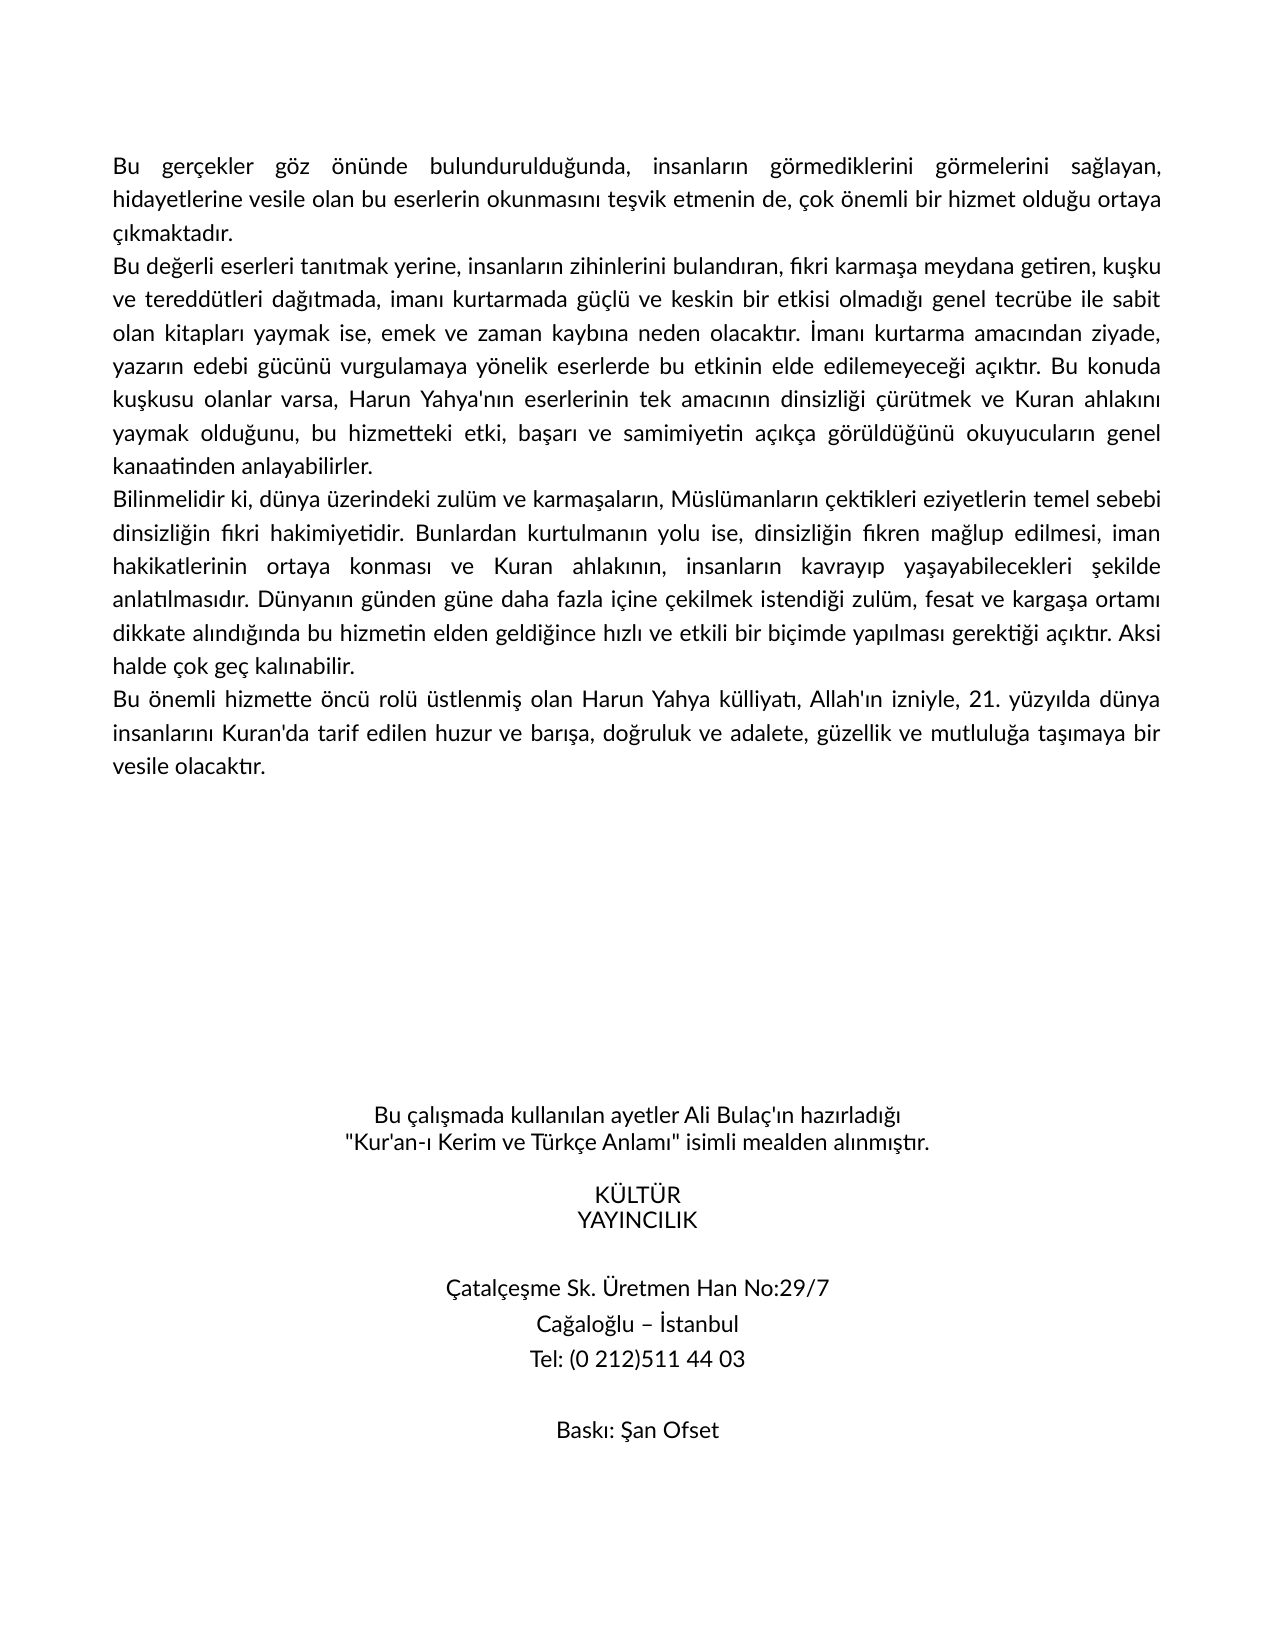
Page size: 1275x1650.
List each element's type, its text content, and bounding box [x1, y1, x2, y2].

text "Kur'an-ı Kerim ve Türkçe Anlamı" isimli mealden alınmıştır. [112, 1129, 1162, 1156]
text YAYINCILIK [112, 1208, 1162, 1233]
text Bilinmelidir ki, dünya üzerindeki zulüm ve karmaşaların, Müslümanların çektikleri eziyetlerin temel sebebi dinsizliğin fikri hakimiyetidir. Bunlardan kurtulmanın yolu ise, dinsizliğin fikren mağlup edilmesi, iman hakikatlerinin ortaya konması ve Kuran ahlakının, insanların kavrayıp yaşayabilecekleri şekilde anlatılmasıdır. Dünyanın günden güne daha fazla içine çekilmek istendiği zulüm, fesat ve kargaşa ortamı dikkate alındığında bu hizmetin elden geldiğince hızlı ve etkili bir biçimde yapılması gerektiği açıktır. Aksi halde çok geç kalınabilir. [112, 481, 1162, 681]
text Bu değerli eserleri tanıtmak yerine, insanların zihinlerini bulandıran, fikri karmaşa meydana getiren, kuşku ve tereddütleri dağıtmada, imanı kurtarmada güçlü ve keskin bir etkisi olmadığı genel tecrübe ile sabit olan kitapları yaymak ise, emek ve zaman kaybına neden olacaktır. İmanı kurtarma amacından ziyade, yazarın edebi gücünü vurgulamaya yönelik eserlerde bu etkinin elde edilemeyeceği açıktır. Bu konuda kuşkusu olanlar varsa, Harun Yahya'nın eserlerinin tek amacının dinsizliği çürütmek ve Kuran ahlakını yaymak olduğunu, bu hizmetteki etki, başarı ve samimiyetin açıkça görüldüğünü okuyucuların genel kanaatinden anlayabilirler. [112, 248, 1162, 481]
subtitle Çatalçeşme Sk. Üretmen Han No:29/7 [112, 1268, 1162, 1304]
text Tel: (0 212)511 44 03 [112, 1339, 1162, 1375]
text Bu çalışmada kullanılan ayetler Ali Bulaç'ın hazırladığı [112, 1102, 1162, 1129]
text Cağaloğlu – İstanbul [112, 1304, 1162, 1339]
text KÜLTÜR [112, 1183, 1162, 1208]
text Baskı: Şan Ofset [112, 1410, 1162, 1446]
text Bu önemli hizmette öncü rolü üstlenmiş olan Harun Yahya külliyatı, Allah'ın izniyle, 21. yüzyılda dünya insanlarını Kuran'da tarif edilen huzur ve barışa, doğruluk ve adalete, güzellik ve mutluluğa taşımaya bir vesile olacaktır. [112, 681, 1162, 781]
text Bu gerçekler göz önünde bulundurulduğunda, insanların görmediklerini görmelerini sağlayan, hidayetlerine vesile olan bu eserlerin okunmasını teşvik etmenin de, çok önemli bir hizmet olduğu ortaya çıkmaktadır. [112, 148, 1162, 248]
